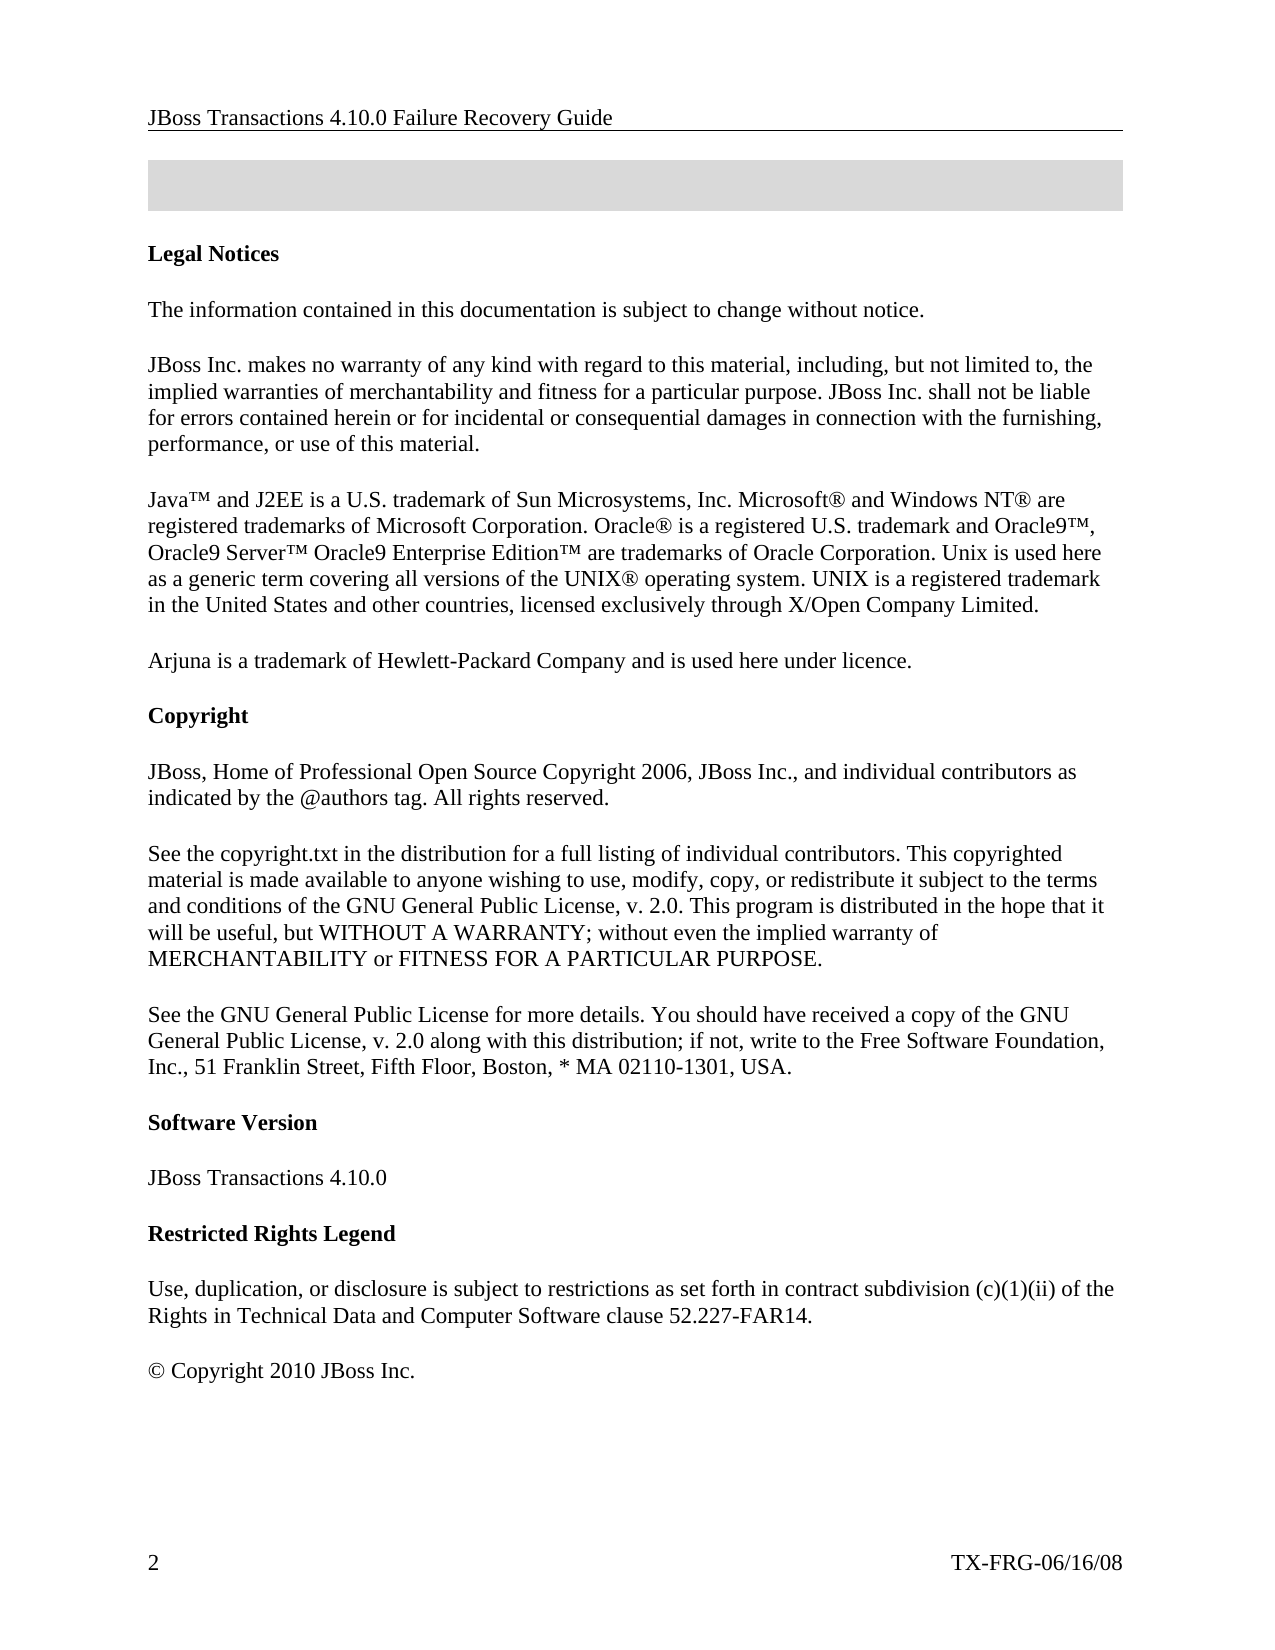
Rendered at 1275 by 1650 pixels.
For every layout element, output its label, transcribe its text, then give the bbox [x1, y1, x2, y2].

text Use, duplication, or disclosure is subject to restrictions as set forth in contract subdivision (c)(1)(ii) of the Rights in Technical Data and Computer Software clause 52.227-FAR14. [148, 1276, 1123, 1328]
text Software Version [148, 1109, 1123, 1135]
text Legal Notices [148, 240, 1123, 267]
text JBoss Transactions 4.10.0 [148, 1164, 1123, 1191]
text Java™ and J2EE is a U.S. trademark of Sun Microsystems, Inc. Microsoft® and Windows NT® are registered trademarks of Microsoft Corporation. Oracle® is a registered U.S. trademark and Oracle9™, Oracle9 Server™ Oracle9 Enterprise Edition™ are trademarks of Oracle Corporation. Unix is used here as a generic term covering all versions of the UNIX® operating system. UNIX is a registered trademark in the United States and other countries, licensed exclusively through X/Open Company Limited. [148, 486, 1123, 618]
text See the GNU General Public License for more details. You should have received a copy of the GNU General Public License, v. 2.0 along with this distribution; if not, write to the Free Software Foundation, Inc., 51 Franklin Street, Fifth Floor, Boston, * MA 02110-1301, USA. [148, 1001, 1123, 1080]
text Copyright [148, 702, 1123, 729]
text © Copyright 2010 JBoss Inc. [148, 1357, 1123, 1384]
text The information contained in this documentation is subject to change without notice. [148, 296, 1123, 322]
text Arjuna is a trademark of Hewlett-Packard Company and is used here under licence. [148, 647, 1123, 673]
text See the copyright.txt in the distribution for a full listing of individual contributors. This copyrighted material is made available to anyone wishing to use, modify, copy, or redistribute it subject to the terms and conditions of the GNU General Public License, v. 2.0. This program is distributed in the hope that it will be useful, but WITHOUT A WARRANTY; without even the implied warranty of MERCHANTABILITY or FITNESS FOR A PARTICULAR PURPOSE. [148, 840, 1123, 972]
text JBoss Inc. makes no warranty of any kind with regard to this material, including, but not limited to, the implied warranties of merchantability and fitness for a particular purpose. JBoss Inc. shall not be liable for errors contained herein or for incidental or consequential damages in connection with the furnishing, performance, or use of this material. [148, 351, 1123, 457]
text Restricted Rights Legend [148, 1220, 1123, 1246]
text JBoss, Home of Professional Open Source Copyright 2006, JBoss Inc., and individual contributors as indicated by the @authors tag. All rights reserved. [148, 758, 1123, 811]
